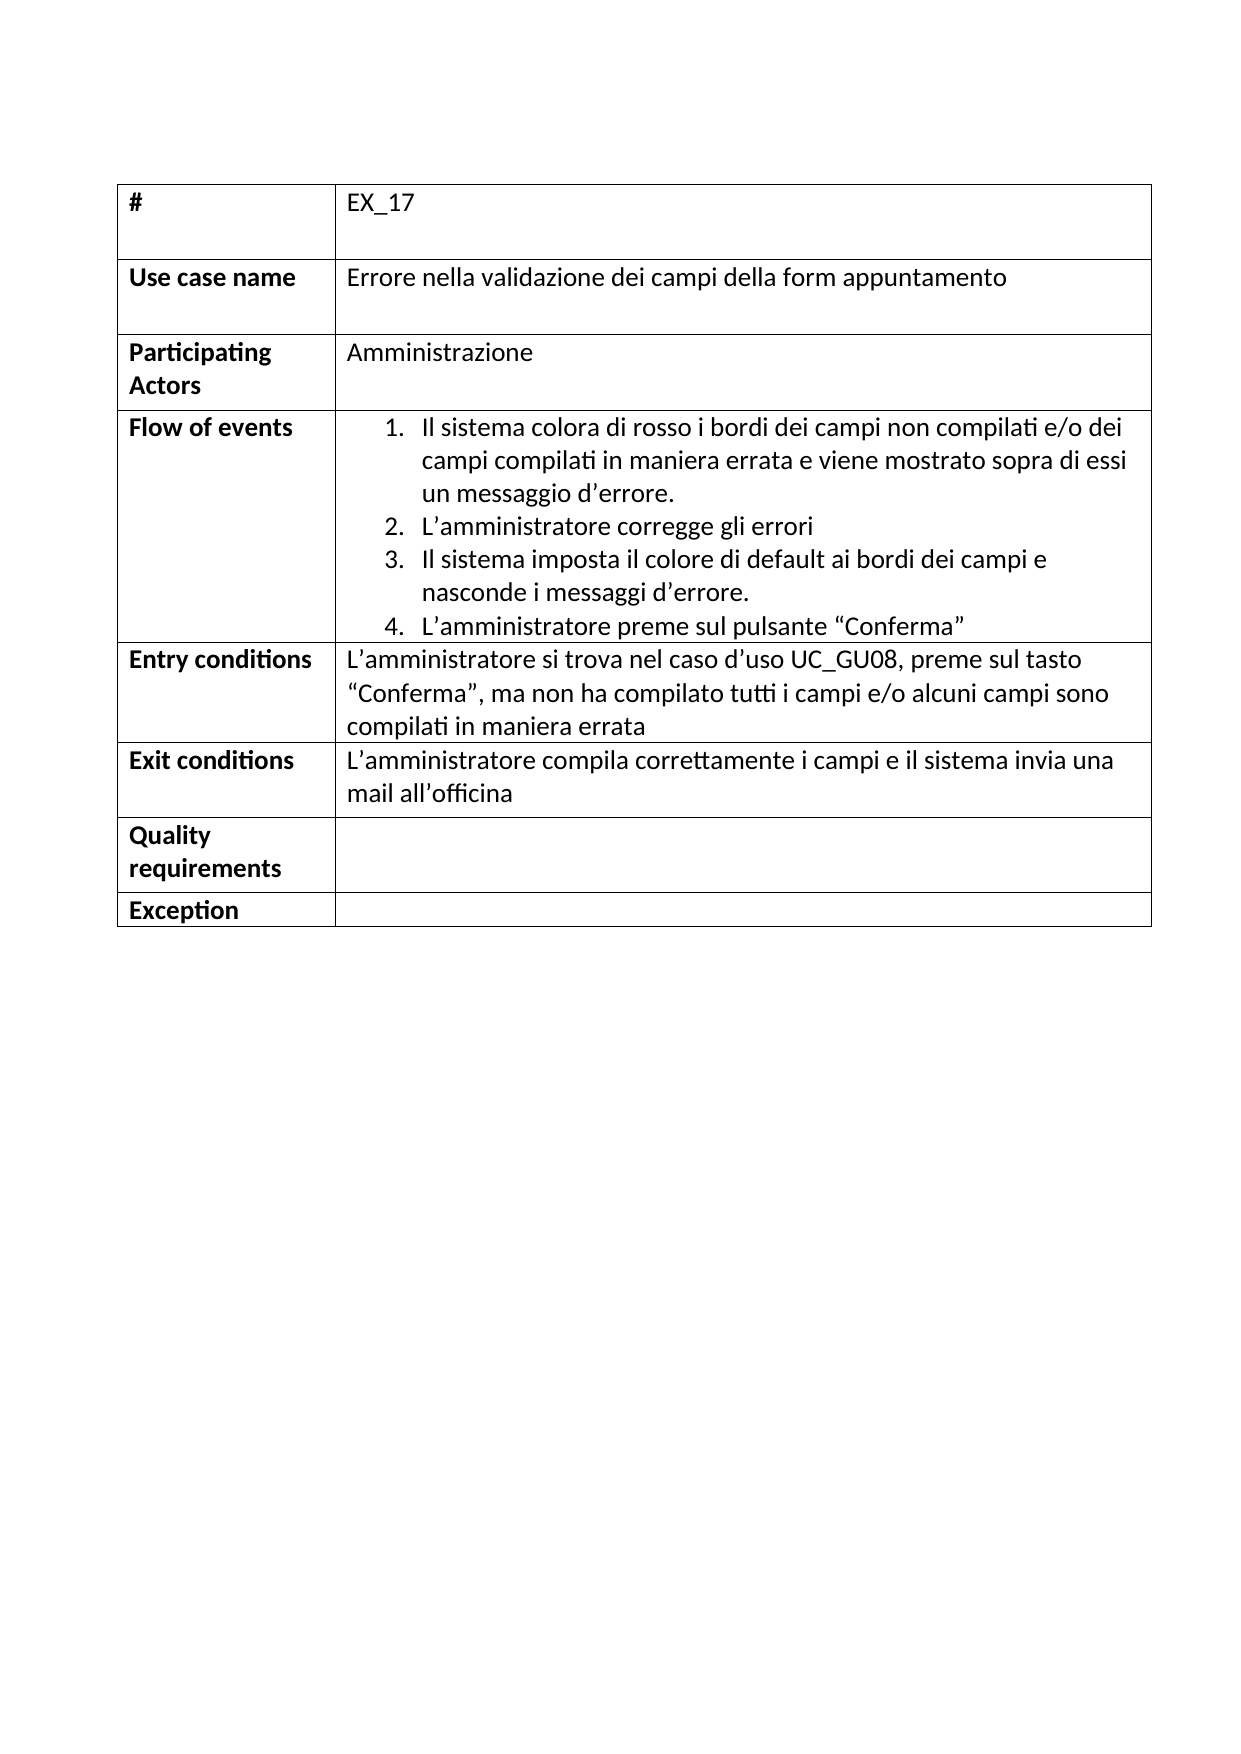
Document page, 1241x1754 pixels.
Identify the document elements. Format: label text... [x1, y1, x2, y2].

table_cell Exception [118, 893, 335, 926]
table_cell L’amministratore compila correttamente i campi e il sistema invia una mail all’officina [336, 743, 1151, 817]
table_cell Amministrazione [336, 335, 1151, 409]
table_cell [336, 893, 1151, 926]
table_cell Exit conditions [118, 743, 335, 817]
table_cell Participating Actors [118, 335, 335, 409]
table_cell Flow of events [118, 411, 335, 642]
table_cell Errore nella validazione dei campi della form appuntamento [336, 260, 1151, 334]
table_header # [118, 185, 335, 259]
table_cell Entry conditions [118, 643, 335, 742]
table_cell L’amministratore si trova nel caso d’uso UC_GU08, preme sul tasto “Conferma”, ma non ha compilato tutti i campi e/o alcuni campi sono compilati in maniera errata [336, 643, 1151, 742]
table_header EX_17 [336, 185, 1151, 259]
table_cell Il sistema colora di rosso i bordi dei campi non compilati e/o dei campi compilati in maniera errata e viene mostrato sopra di essi un messaggio d’errore. L’amministratore corregge gli errori Il sistema imposta il colore di default ai bordi dei campi e nasconde i messaggi d’errore. L’amministratore preme sul pulsante “Conferma” [336, 411, 1151, 642]
table_cell Quality requirements [118, 818, 335, 892]
table_cell Use case name [118, 260, 335, 334]
table_cell [336, 818, 1151, 892]
